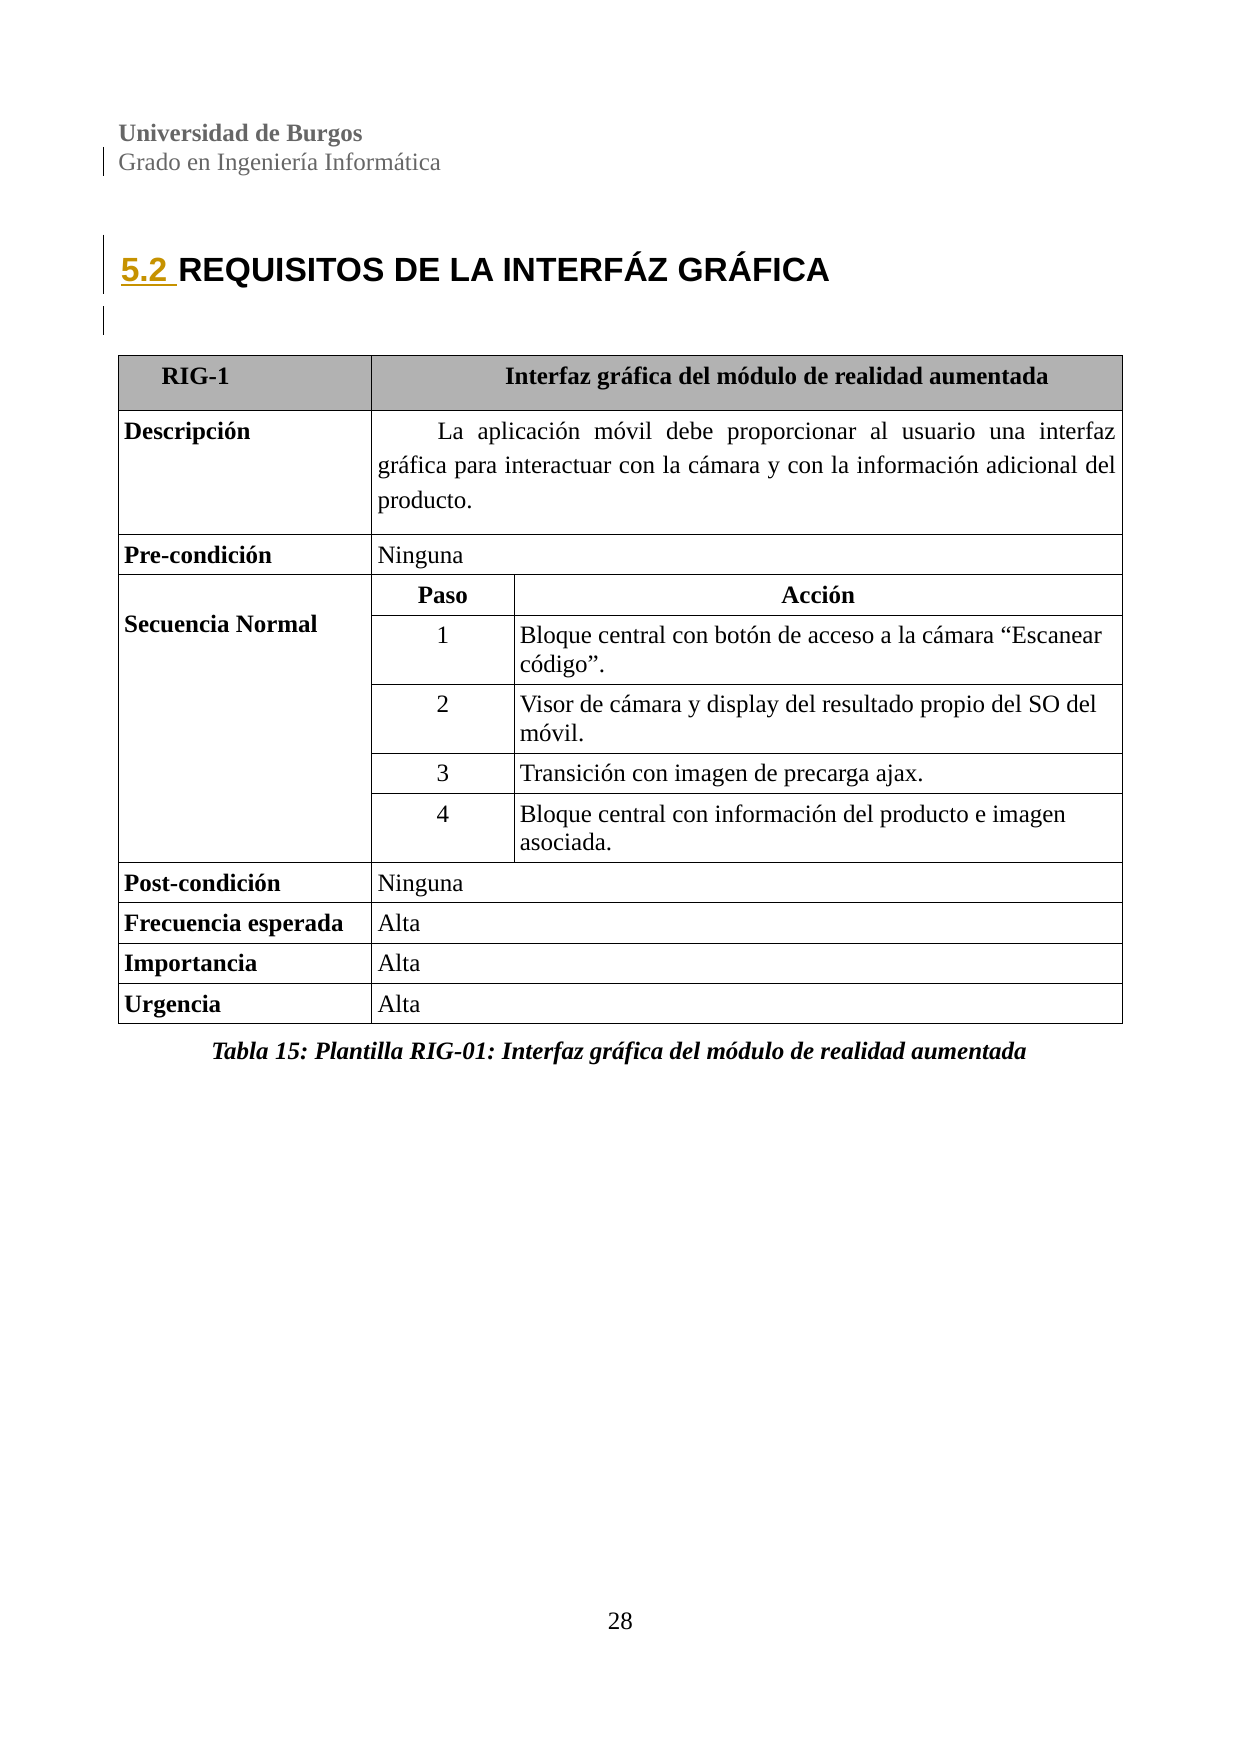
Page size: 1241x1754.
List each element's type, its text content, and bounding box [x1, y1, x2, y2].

table_cell Alta [372, 944, 1122, 983]
table_cell Ninguna [372, 863, 1122, 902]
table_cell Ninguna [372, 535, 1122, 574]
table_cell 2 [372, 685, 514, 753]
table_cell Bloque central con botón de acceso a la cámara “Escanear código”. [515, 616, 1122, 683]
table_cell Alta [372, 984, 1122, 1023]
table_header [119, 356, 371, 410]
table_cell Visor de cámara y display del resultado propio del SO del móvil. [515, 685, 1122, 753]
table_cell Alta [372, 903, 1122, 943]
table_cell Acción [515, 575, 1122, 614]
table_cell Bloque central con información del producto e imagen asociada. [515, 794, 1122, 862]
table_cell Pre-condición [119, 535, 371, 574]
table_cell Post-condición [119, 863, 371, 902]
table_cell Importancia [119, 944, 371, 983]
table_cell Urgencia [119, 984, 371, 1023]
table_cell 4 [372, 794, 514, 862]
table_header Interfaz gráfica del módulo de realidad aumentada [372, 356, 1122, 410]
subtitle REQUISITOS DE LA INTERFÁZ GRÁFICA [121, 234, 1122, 294]
table_cell 3 [372, 754, 514, 793]
table_cell Descripción [119, 411, 371, 534]
table_cell 1 [372, 616, 514, 683]
table_cell Transición con imagen de precarga ajax. [515, 754, 1122, 793]
table_cell Paso [372, 575, 514, 614]
table_cell Frecuencia esperada [119, 903, 371, 943]
table_cell La aplicación móvil debe proporcionar al usuario una interfaz gráfica para interactuar con la cámara y con la información adicional del producto. [372, 411, 1122, 534]
text Tabla 15: Plantilla RIG-01: Interfaz gráfica del módulo de realidad aumentada [118, 1036, 1122, 1064]
table_cell Secuencia Normal [119, 575, 371, 862]
